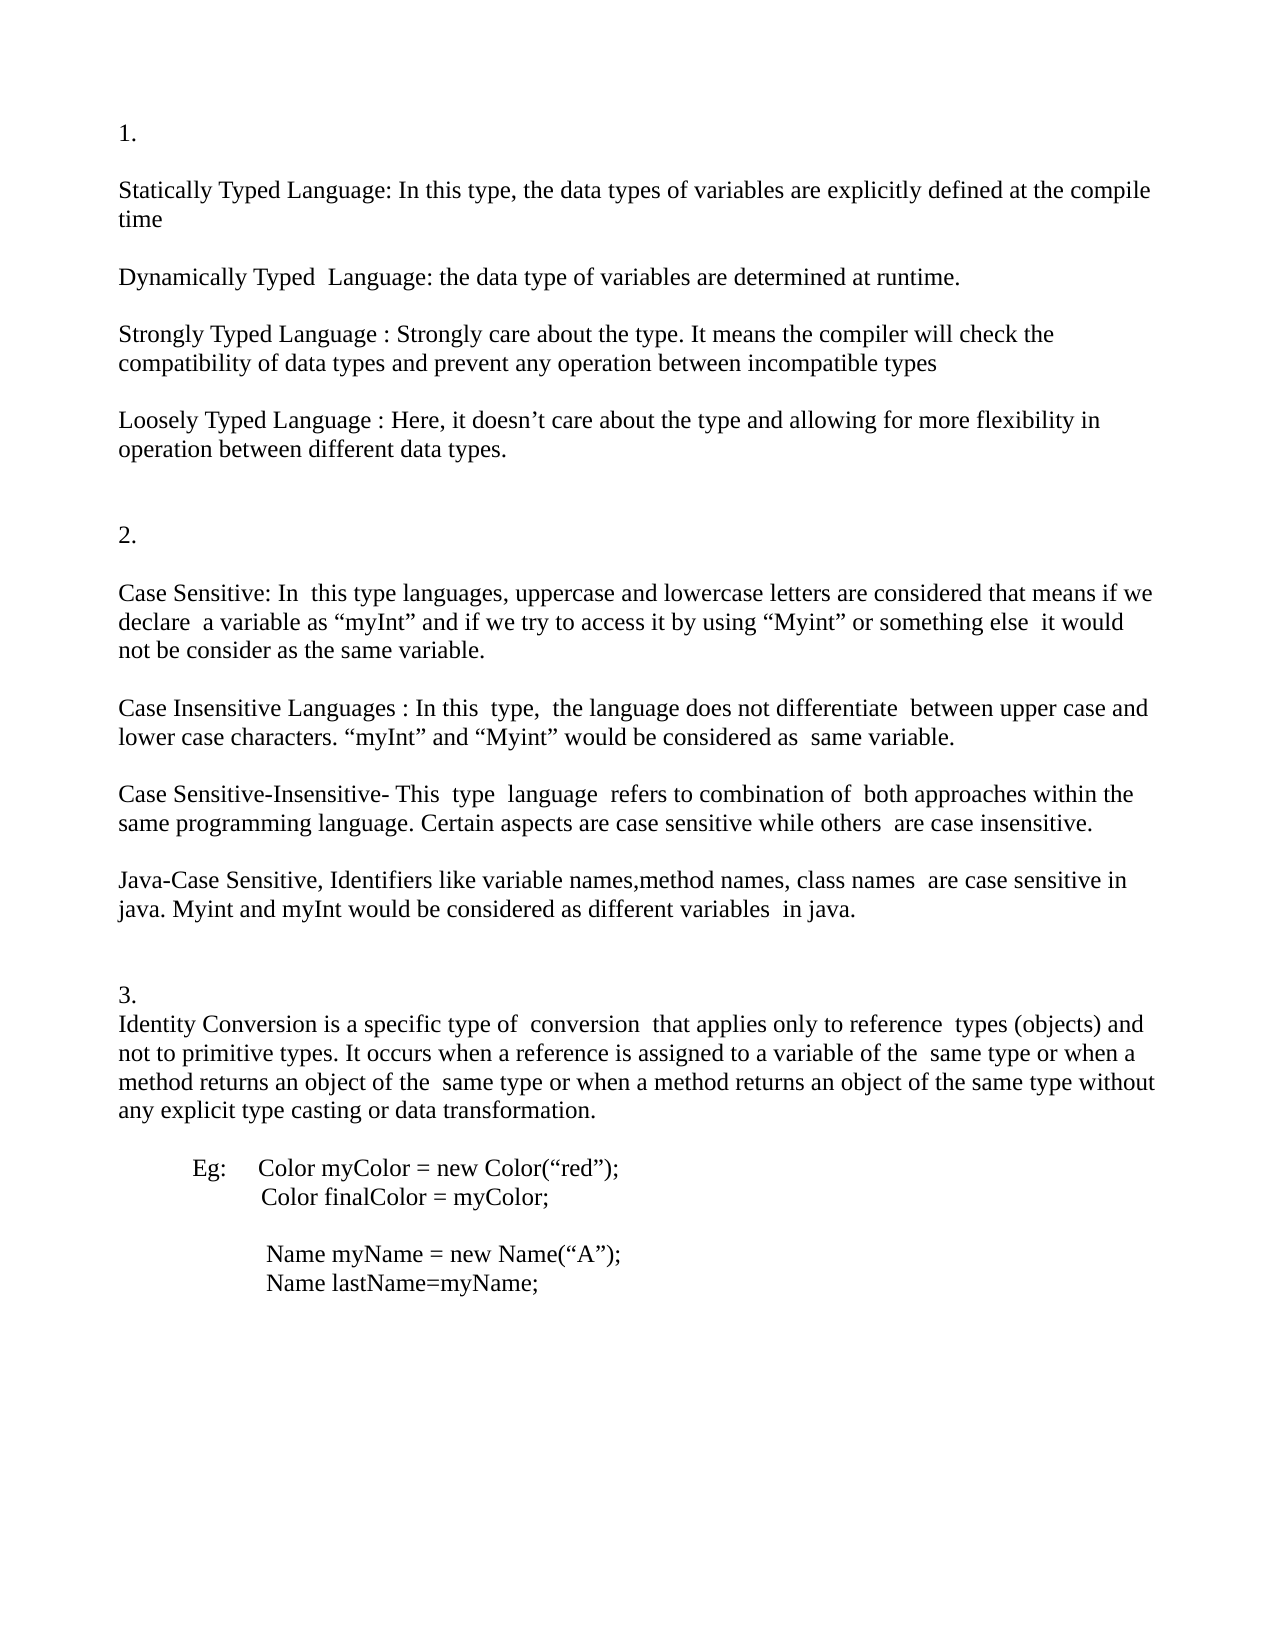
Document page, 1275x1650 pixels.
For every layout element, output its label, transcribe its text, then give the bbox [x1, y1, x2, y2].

text Name lastName=myName; [118, 1268, 1157, 1297]
text Name myName = new Name(“A”); [118, 1239, 1157, 1268]
text Java-Case Sensitive, Identifiers like variable names,method names, class names are case sensitive in java. Myint and myInt would be considered as different variables in java. [118, 866, 1157, 923]
text 2. [118, 521, 1157, 549]
text Strongly Typed Language : Strongly care about the type. It means the compiler will check the compatibility of data types and prevent any operation between incompatible types [118, 319, 1157, 377]
text Loosely Typed Language : Here, it doesn’t care about the type and allowing for more flexibility in operation between different data types. [118, 406, 1157, 463]
text Case Sensitive-Insensitive- This type language refers to combination of both approaches within the same programming language. Certain aspects are case sensitive while others are case insensitive. [118, 779, 1157, 837]
text Identity Conversion is a specific type of conversion that applies only to reference types (objects) and not to primitive types. It occurs when a reference is assigned to a variable of the same type or when a method returns an object of the same type or when a method returns an object of the same type without any explicit type casting or data transformation. [118, 1009, 1157, 1124]
text Statically Typed Language: In this type, the data types of variables are explicitly defined at the compile time [118, 176, 1157, 233]
text Case Sensitive: In this type languages, uppercase and lowercase letters are considered that means if we declare a variable as “myInt” and if we try to access it by using “Myint” or something else it would not be consider as the same variable. [118, 578, 1157, 664]
text Case Insensitive Languages : In this type, the language does not differentiate between upper case and lower case characters. “myInt” and “Myint” would be considered as same variable. [118, 693, 1157, 751]
text 3. [118, 981, 1157, 1009]
text 1. [118, 118, 1157, 147]
text Color finalColor = myColor; [118, 1182, 1157, 1211]
text Dynamically Typed Language: the data type of variables are determined at runtime. [118, 262, 1157, 291]
text Eg: Color myColor = new Color(“red”); [118, 1153, 1157, 1182]
